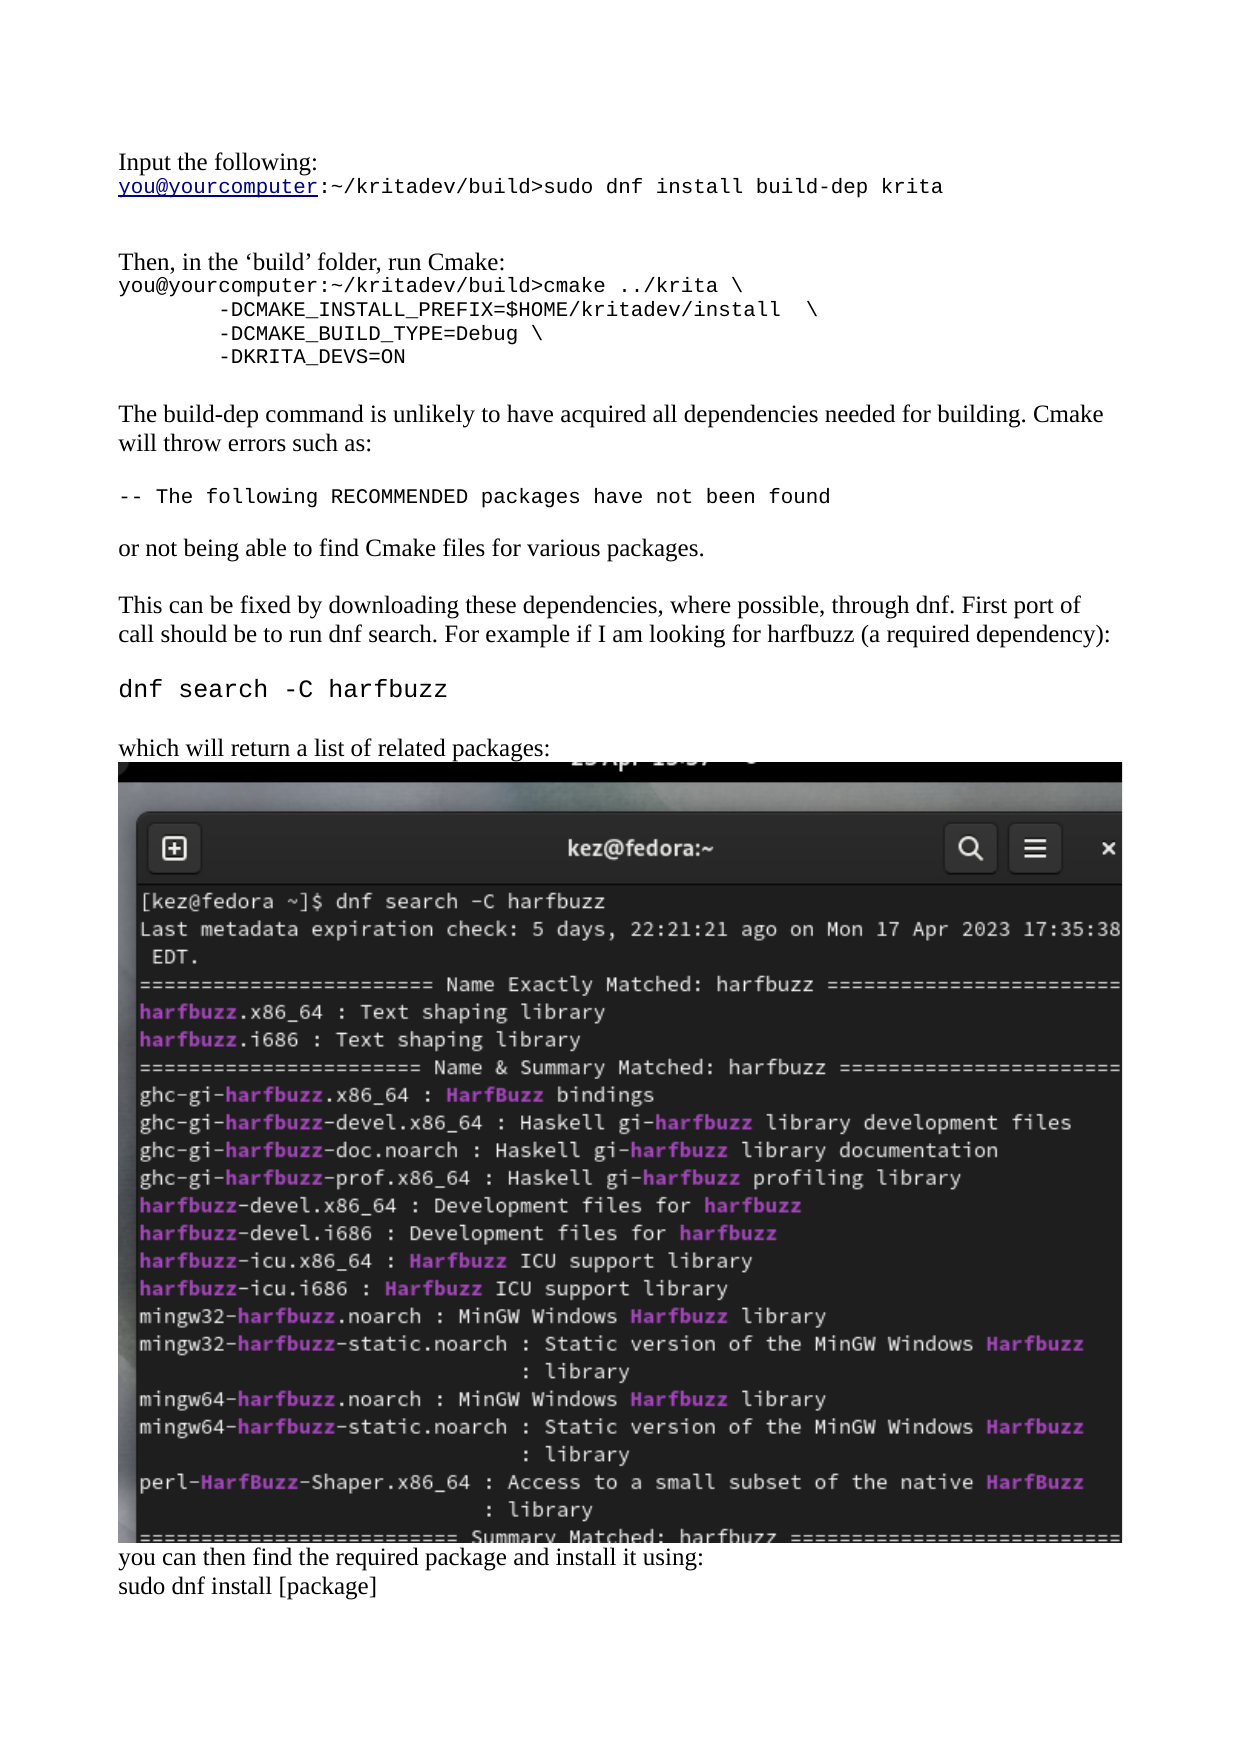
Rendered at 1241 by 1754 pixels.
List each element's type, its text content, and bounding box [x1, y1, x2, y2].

text sudo dnf install [package] [118, 1571, 1122, 1600]
text Input the following: [118, 147, 1122, 176]
text you can then find the required package and install it using: [118, 1543, 1122, 1571]
text -DKRITA_DEVS=ON [118, 346, 1122, 370]
text This can be fixed by downloading these dependencies, where possible, through dnf. First port of call should be to run dnf search. For example if I am looking for harfbuzz (a required dependency): [118, 590, 1122, 648]
text dnf search -C harfbuzz [118, 677, 1122, 705]
text you@yourcomputer:~/kritadev/build>sudo dnf install build-dep krita [118, 176, 1122, 199]
text which will return a list of related packages: [118, 733, 1122, 762]
text -- The following RECOMMENDED packages have not been found [118, 486, 1122, 509]
text The build-dep command is unlikely to have acquired all dependencies needed for building. Cmake will throw errors such as: [118, 399, 1122, 457]
text you@yourcomputer:~/kritadev/build>cmake ../krita \ [118, 275, 1122, 299]
text Then, in the ‘build’ folder, run Cmake: [118, 247, 1122, 275]
text or not being able to find Cmake files for various packages. [118, 533, 1122, 562]
text -DCMAKE_INSTALL_PREFIX=$HOME/kritadev/install \ [118, 299, 1122, 323]
picture [118, 762, 1123, 1543]
text -DCMAKE_BUILD_TYPE=Debug \ [118, 323, 1122, 346]
